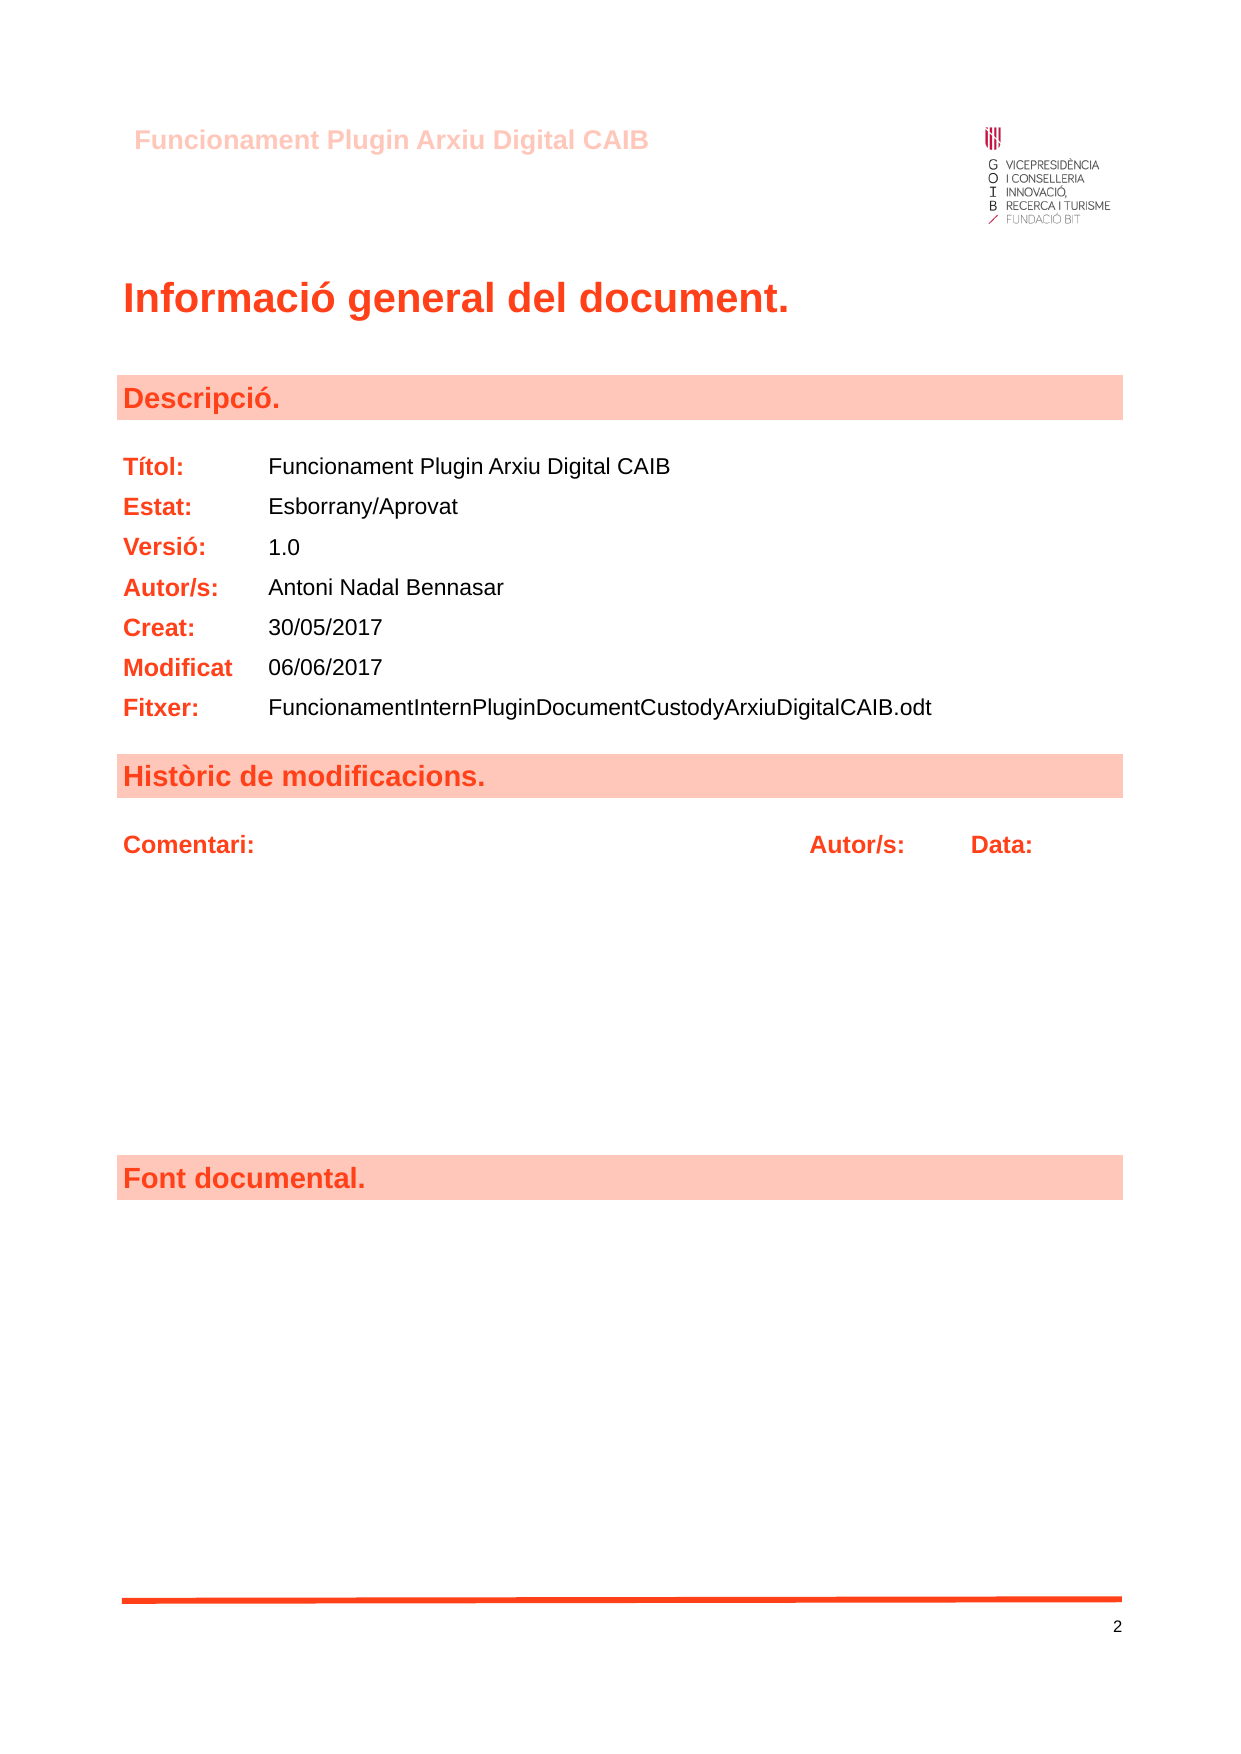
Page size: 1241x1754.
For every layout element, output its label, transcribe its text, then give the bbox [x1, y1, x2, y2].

table_header Informació general del document. [117, 268, 1123, 375]
table_cell Creat: [117, 607, 262, 647]
table_cell Títol: [117, 446, 262, 486]
table_cell [803, 902, 965, 940]
table_cell [117, 1016, 803, 1053]
table_cell [117, 1091, 803, 1129]
table_cell [117, 1054, 803, 1091]
table_cell [965, 1091, 1123, 1129]
table_cell Autor/s: [803, 824, 965, 864]
table_cell [117, 1200, 1123, 1226]
table_cell [117, 1264, 1123, 1301]
table_cell Funcionament Plugin Arxiu Digital CAIB [262, 446, 1123, 486]
table_cell Fitxer: [117, 688, 262, 728]
table_cell [803, 1091, 965, 1129]
table_cell [117, 1129, 1123, 1155]
table_cell Autor/s: [117, 567, 262, 607]
table_cell [117, 940, 803, 978]
table_cell Font documental. [117, 1155, 1123, 1200]
picture [980, 123, 1116, 228]
table_cell [117, 1226, 1123, 1264]
table_cell [117, 978, 803, 1016]
table_cell [965, 940, 1123, 978]
table_cell [965, 865, 1123, 902]
table_cell Estat: [117, 486, 262, 527]
table_cell Descripció. [117, 375, 1123, 420]
table_cell [965, 1054, 1123, 1091]
table_cell Antoni Nadal Bennasar [262, 567, 1123, 607]
table_cell Esborrany/Aprovat [262, 486, 1123, 527]
table_cell Versió: [117, 527, 262, 567]
table_cell [803, 1054, 965, 1091]
table_cell FuncionamentInternPluginDocumentCustodyArxiuDigitalCAIB.odt [262, 688, 1123, 728]
table_cell [965, 902, 1123, 940]
table_cell 30/05/2017 [262, 607, 1123, 647]
table_cell Modificat [117, 647, 262, 687]
table_cell 06/06/2017 [262, 647, 1123, 687]
table_cell [965, 1016, 1123, 1053]
table_cell [803, 940, 965, 978]
table_cell [117, 728, 1123, 753]
table_cell [803, 1016, 965, 1053]
table_cell [965, 978, 1123, 1016]
table_cell [803, 978, 965, 1016]
table_cell [117, 799, 1123, 824]
table_cell 1.0 [262, 527, 1123, 567]
table_cell [117, 902, 803, 940]
table_cell [117, 865, 803, 902]
table_cell [117, 420, 1123, 446]
table_cell Data: [965, 824, 1123, 864]
table_cell Comentari: [117, 824, 803, 864]
table_cell Històric de modificacions. [117, 754, 1123, 798]
table_cell [803, 865, 965, 902]
